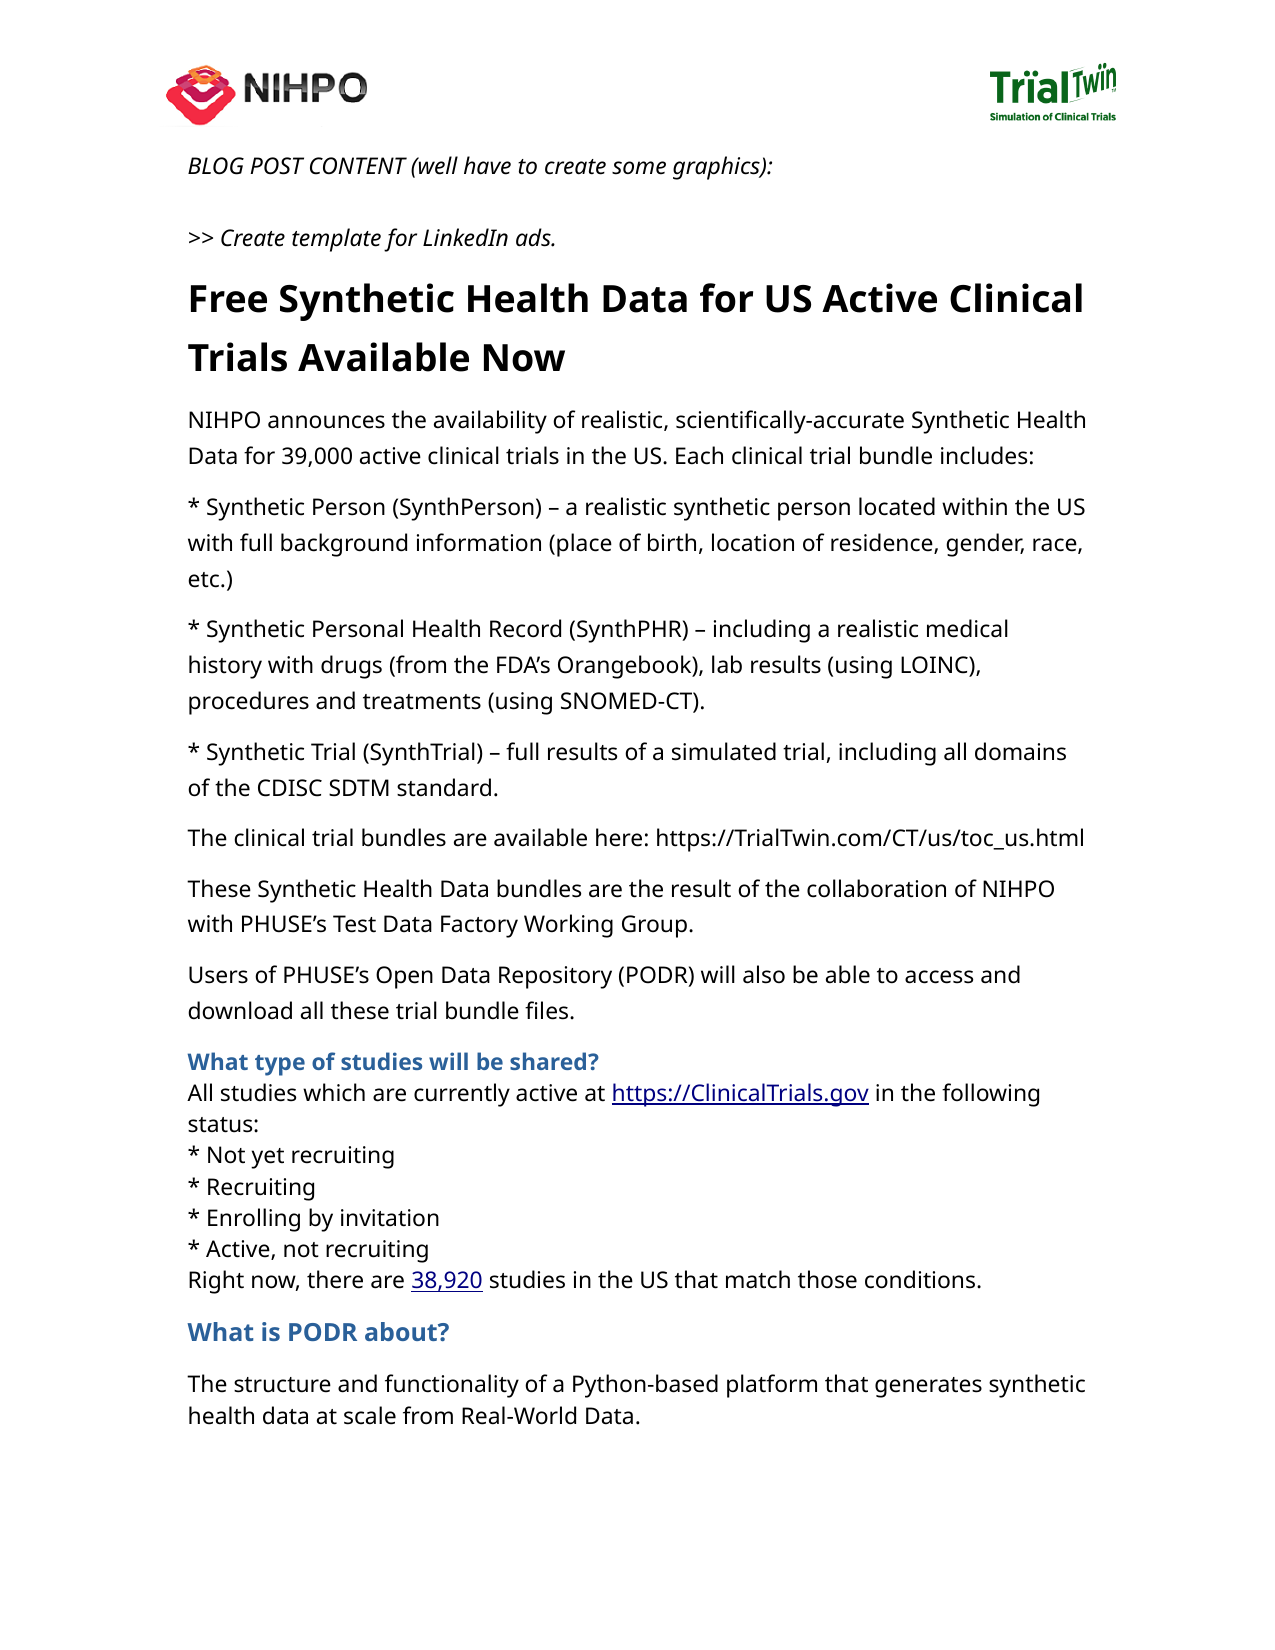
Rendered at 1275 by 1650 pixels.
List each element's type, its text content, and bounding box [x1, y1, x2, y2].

text * Synthetic Trial (SynthTrial) – full results of a simulated trial, including all domains of the CDISC SDTM standard. [187, 736, 1087, 803]
text What type of studies will be shared? All studies which are currently active at https://ClinicalTrials.gov in the following status: * Not yet recruiting * Recruiting * Enrolling by invitation * Active, not recruiting [187, 1045, 1087, 1264]
text What is PODR about? [187, 1315, 1087, 1349]
text * Synthetic Personal Health Record (SynthPHR) – including a realistic medical history with drugs (from the FDA’s Orangebook), lab results (using LOINC), procedures and treatments (using SNOMED-CT). [187, 613, 1087, 716]
text These Synthetic Health Data bundles are the result of the collaboration of NIHPO with PHUSE’s Test Data Factory Working Group. [187, 872, 1087, 940]
picture [159, 62, 368, 127]
text Free Synthetic Health Data for US Active Clinical Trials Available Now [187, 272, 1087, 382]
picture [978, 55, 1126, 128]
text Right now, there are 38,920 studies in the US that match those conditions. [187, 1264, 1087, 1295]
text The structure and functionality of a Python-based platform that generates synthetic health data at scale from Real-World Data. [187, 1368, 1087, 1431]
text The clinical trial bundles are available here: https://TrialTwin.com/CT/us/toc_us.html [187, 822, 1087, 853]
text * Synthetic Person (SynthPerson) – a realistic synthetic person located within the US with full background information (place of birth, location of residence, gender, race, etc.) [187, 491, 1087, 594]
text BLOG POST CONTENT (well have to create some graphics): >> Create template for LinkedIn ads. [187, 150, 1087, 253]
text Users of PHUSE’s Open Data Repository (PODR) will also be able to access and download all these trial bundle files. [187, 959, 1087, 1026]
text NIHPO announces the availability of realistic, scientifically-accurate Synthetic Health Data for 39,000 active clinical trials in the US. Each clinical trial bundle includes: [187, 404, 1087, 471]
